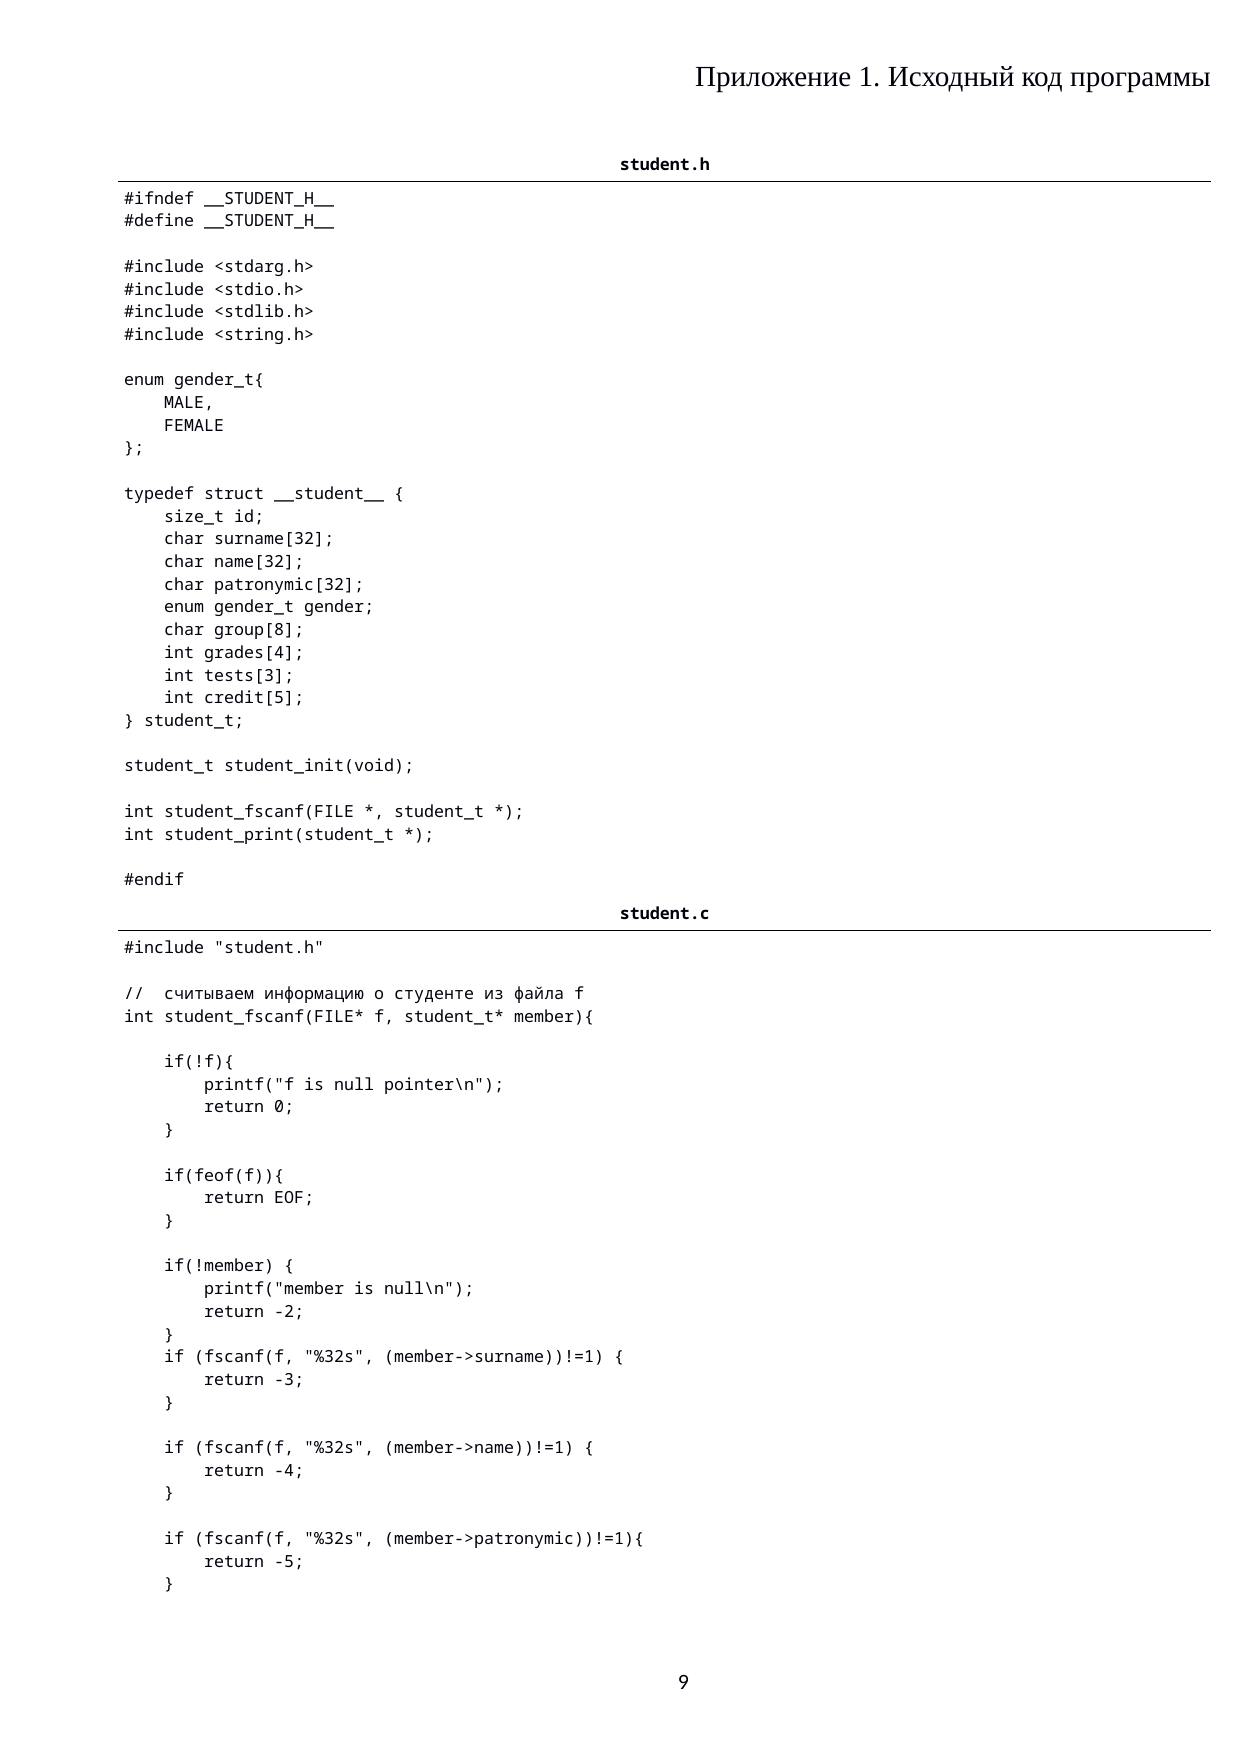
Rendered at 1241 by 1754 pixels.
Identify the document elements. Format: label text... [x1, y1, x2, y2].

table_header student.h [118, 146, 1211, 181]
table_cell student.c [118, 896, 1211, 930]
text Приложение 1. Исходный код программы [118, 59, 1211, 93]
table_cell #ifndef __STUDENT_H__ #define __STUDENT_H__ #include <stdarg.h> #include <stdio.h> #include <stdlib.h> #include <string.h> enum gender_t{ MALE, FEMALE }; typedef struct __student__ { size_t id; char surname[32]; char name[32]; char patronymic[32]; enum gender_t gender; char group[8]; int grades[4]; int tests[3]; int credit[5]; } student_t; student_t student_init(void); int student_fscanf(FILE *, student_t *); int student_print(student_t *); #endif [118, 182, 1211, 896]
table_cell #include "student.h" // считываем информацию о студенте из файла f int student_fscanf(FILE* f, student_t* member){ if(!f){ printf("f is null pointer\n"); return 0; } if(feof(f)){ return EOF; } if(!member) { printf("member is null\n"); return -2; } if (fscanf(f, "%32s", (member->surname))!=1) { return -3; } if (fscanf(f, "%32s", (member->name))!=1) { return -4; } if (fscanf(f, "%32s", (member->patronymic))!=1){ return -5; } [118, 931, 1211, 1623]
